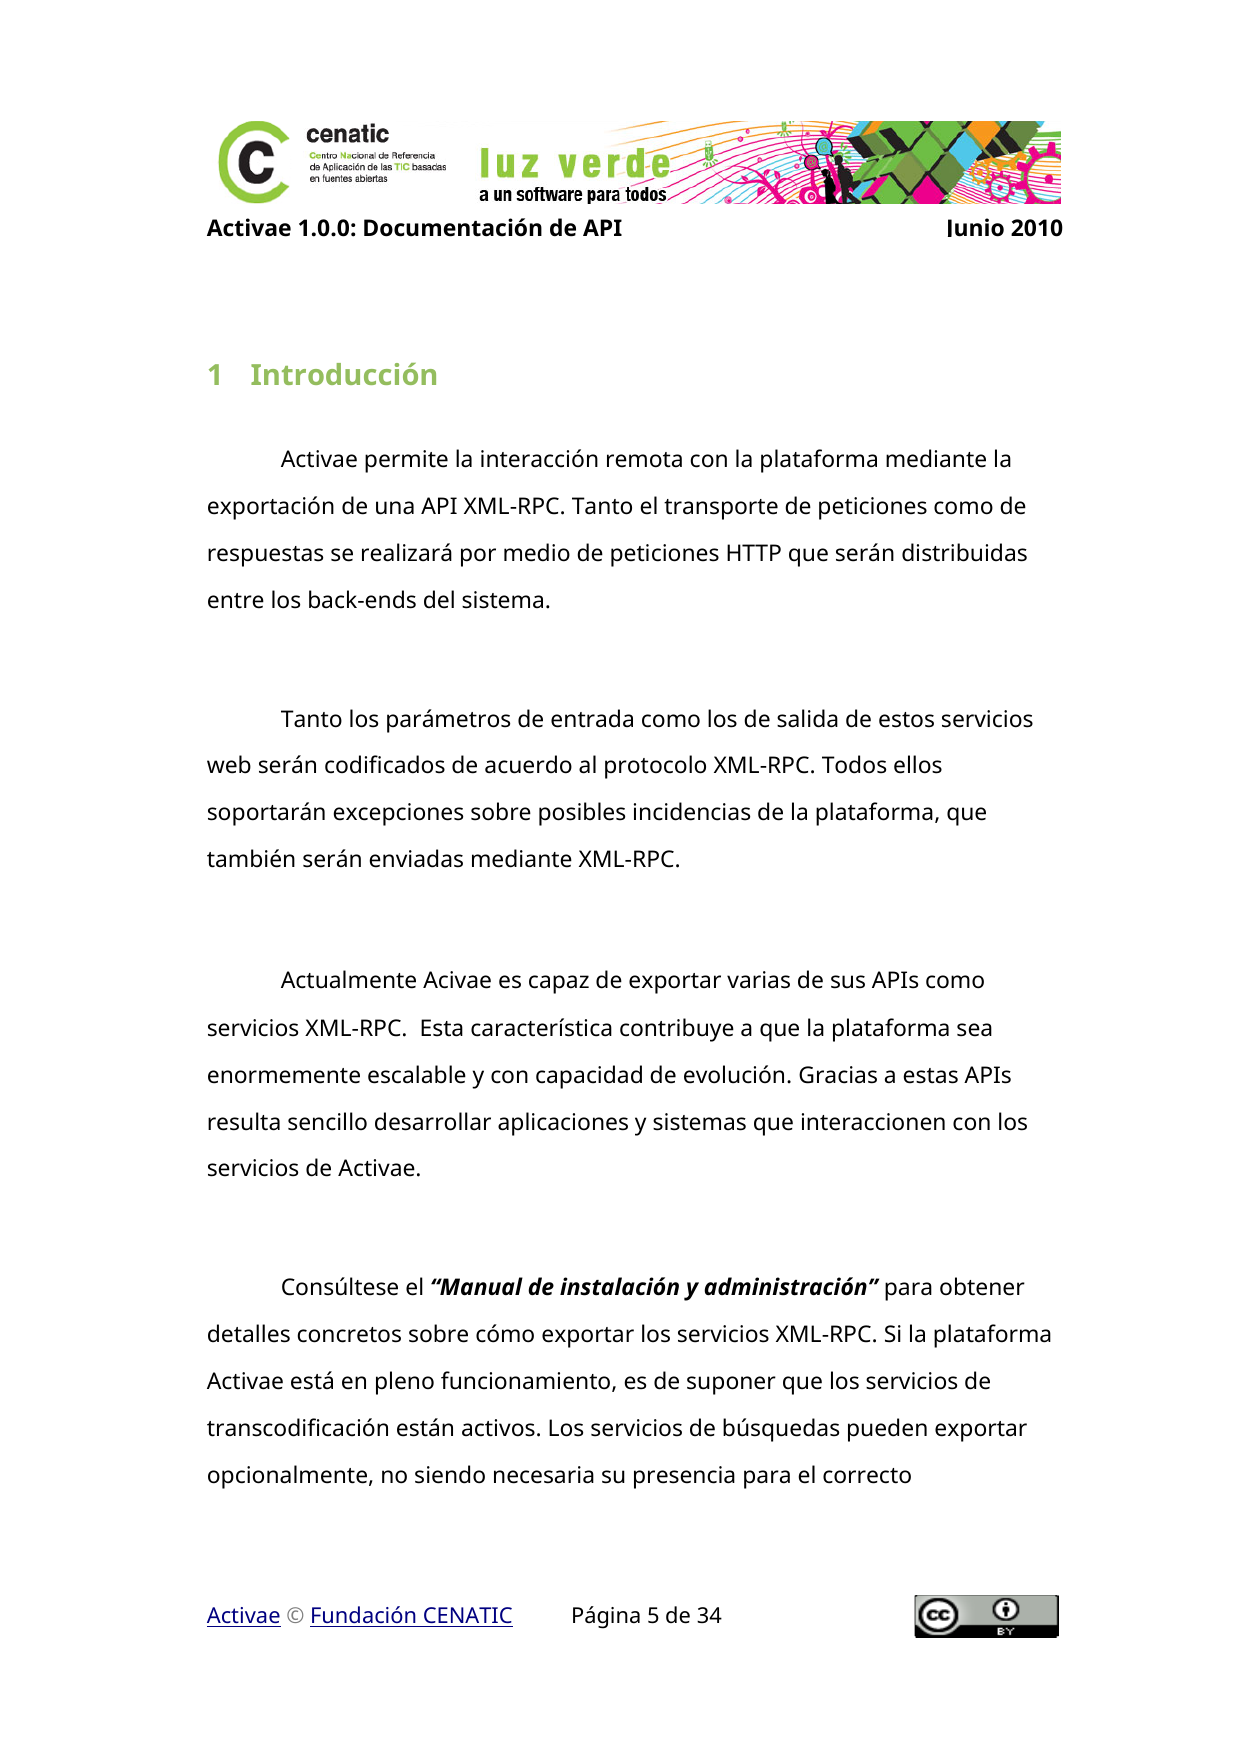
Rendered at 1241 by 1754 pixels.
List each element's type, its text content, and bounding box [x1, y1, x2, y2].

picture [914, 1595, 1059, 1638]
text Activae permite la interacción remota con la plataforma mediante la exportación de una API XML-RPC. Tanto el transporte de peticiones como de respuestas se realizará por medio de peticiones HTTP que serán distribuidas entre los back-ends del sistema. [207, 443, 1063, 615]
text Actualmente Acivae es capaz de exportar varias de sus APIs como servicios XML-RPC. Esta característica contribuye a que la plataforma sea enormemente escalable y con capacidad de evolución. Gracias a estas APIs resulta sencillo desarrollar aplicaciones y sistemas que interaccionen con los servicios de Activae. [207, 962, 1063, 1183]
text Consúltese el “Manual de instalación y administración” para obtener detalles concretos sobre cómo exportar los servicios XML-RPC. Si la plataforma Activae está en pleno funcionamiento, es de suponer que los servicios de transcodificación están activos. Los servicios de búsquedas pueden exportar opcionalmente, no siendo necesaria su presencia para el correcto [207, 1271, 1063, 1490]
picture [211, 121, 1061, 204]
subtitle Introducción [207, 354, 1063, 394]
text Tanto los parámetros de entrada como los de salida de estos servicios web serán codificados de acuerdo al protocolo XML-RPC. Todos ellos soportarán excepciones sobre posibles incidencias de la plataforma, que también serán enviadas mediante XML-RPC. [207, 703, 1063, 874]
